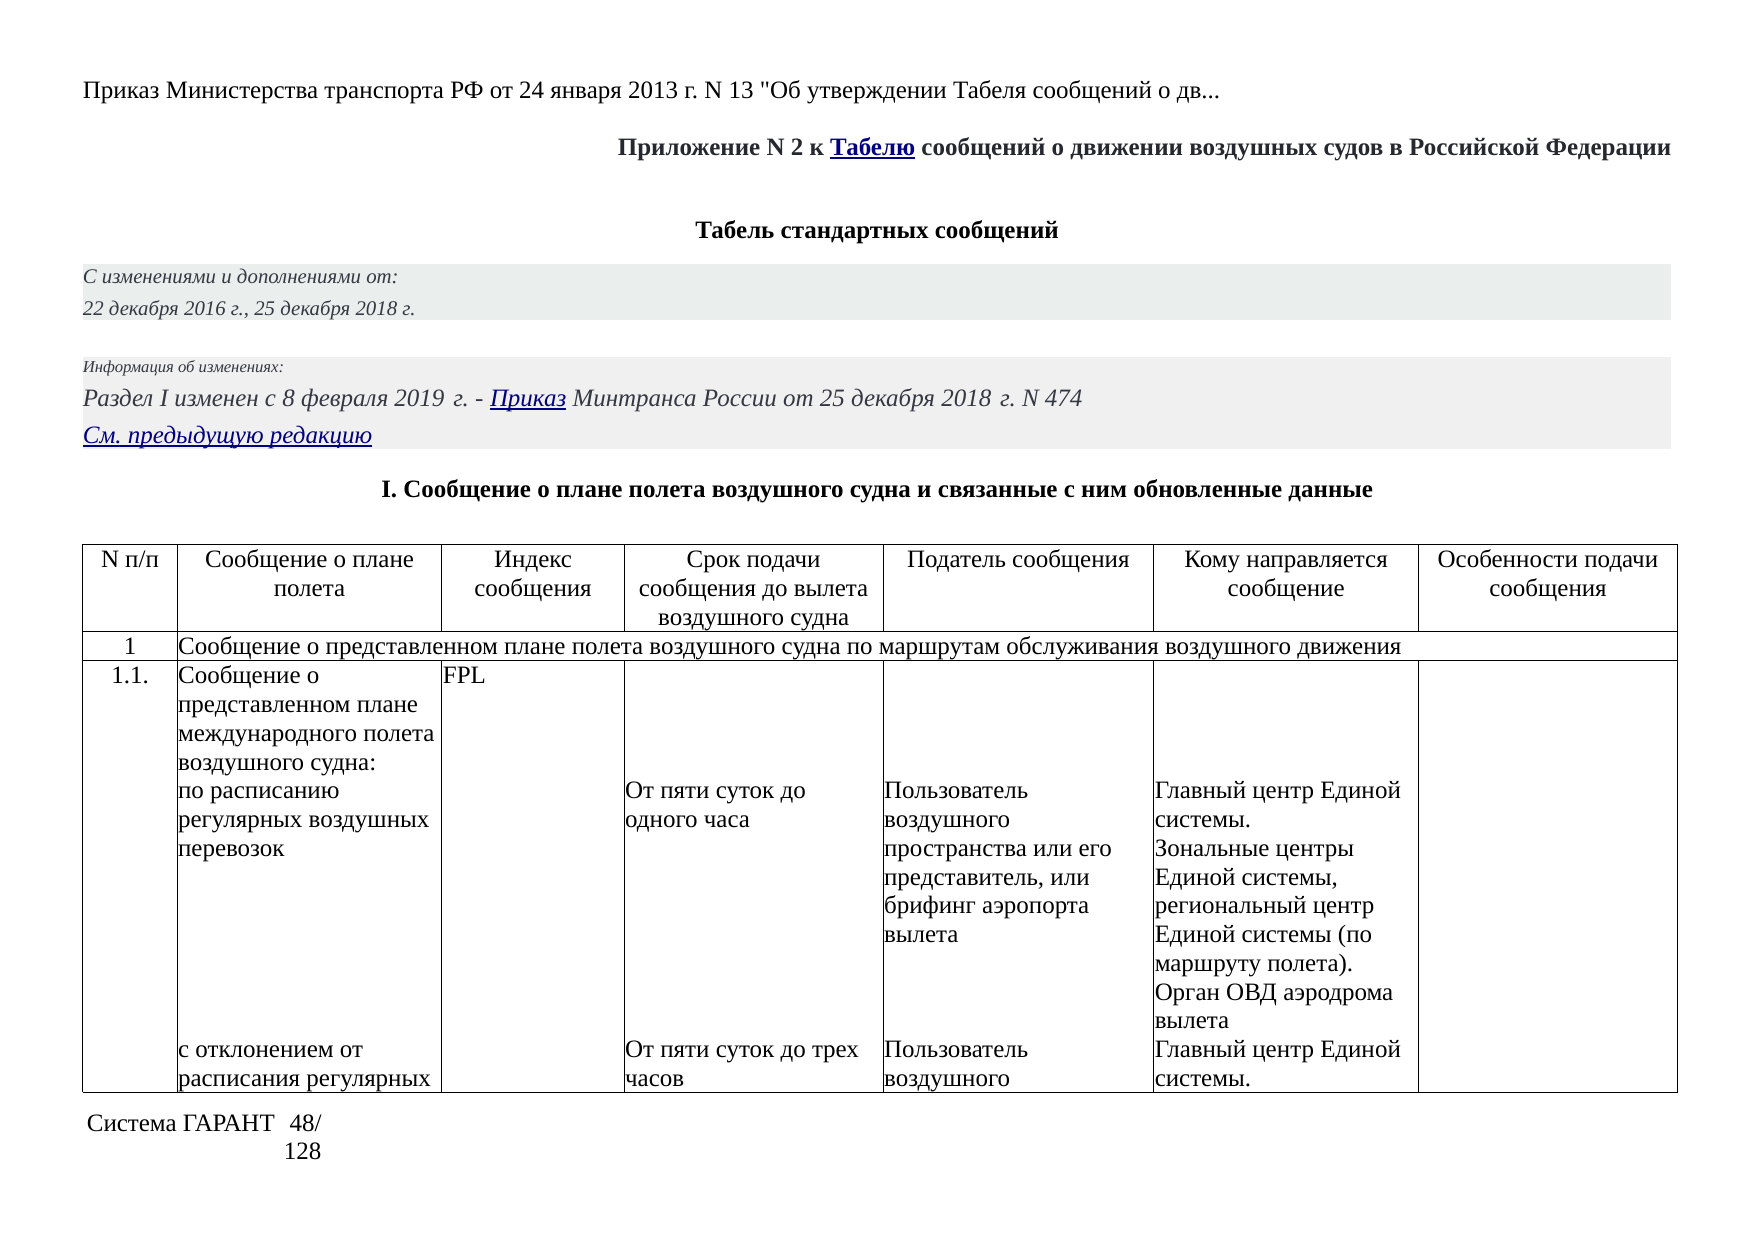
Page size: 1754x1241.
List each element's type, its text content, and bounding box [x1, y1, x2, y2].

subtitle I. Сообщение о плане полета воздушного судна и связанные с ним обновленные данные [83, 474, 1671, 503]
text См. предыдущую редакцию [374, 420, 1671, 449]
table_header Индекс сообщения [442, 545, 624, 631]
table_cell Пользователь воздушного [884, 1034, 1153, 1092]
table_cell [1419, 775, 1677, 1034]
table_cell [442, 775, 624, 1034]
table_cell [442, 1034, 624, 1092]
table_cell по расписанию регулярных воздушных перевозок [178, 775, 441, 1034]
table_header N п/п [83, 545, 177, 631]
table_cell 1.1. [83, 661, 177, 775]
subtitle Табель стандартных сообщений [83, 215, 1671, 244]
table_cell Главный центр Единой системы. [1154, 1034, 1418, 1092]
table_cell Пользователь воздушного пространства или его представитель, или брифинг аэропорта вылета [884, 775, 1153, 1034]
table_header Податель сообщения [884, 545, 1153, 631]
table_cell [884, 661, 1153, 775]
text Информация об изменениях: [286, 357, 1671, 376]
table_cell Главный центр Единой системы. Зональные центры Единой системы, региональный центр Единой системы (по маршруту полета). Орган ОВД аэродрома вылета [1154, 775, 1418, 1034]
table_cell От пяти суток до трех часов [625, 1034, 883, 1092]
table_cell FPL [442, 661, 624, 775]
table_cell [83, 775, 177, 1034]
table_cell с отклонением от расписания регулярных [178, 1034, 441, 1092]
table_cell [1419, 661, 1677, 775]
table_header Особенности подачи сообщения [1419, 545, 1677, 631]
table_cell Сообщение о представленном плане международного полета воздушного судна: [178, 661, 441, 775]
text Приложение N 2 к Табелю сообщений о движении воздушных судов в Российской Федерации [83, 132, 1671, 161]
table_cell 1 [83, 632, 177, 660]
table_cell От пяти суток до одного часа [625, 775, 883, 1034]
table_cell Сообщение о представленном плане полета воздушного судна по маршрутам обслуживания воздушного движения [178, 632, 1677, 660]
text 22 декабря 2016 г., 25 декабря 2018 г. [417, 296, 1671, 320]
table_header Сообщение о плане полета [178, 545, 441, 631]
text С изменениями и дополнениями от: [401, 264, 1671, 288]
text Раздел I изменен с 8 февраля 2019 г. - Приказ Минтранса России от 25 декабря 2018 г. N 474 [83, 383, 1671, 412]
table_header Срок подачи сообщения до вылета воздушного судна [625, 545, 883, 631]
table_header Кому направляется сообщение [1154, 545, 1418, 631]
table_cell [83, 1034, 177, 1092]
table_cell [1419, 1034, 1677, 1092]
table_cell [625, 661, 883, 775]
table_cell [1154, 661, 1418, 775]
